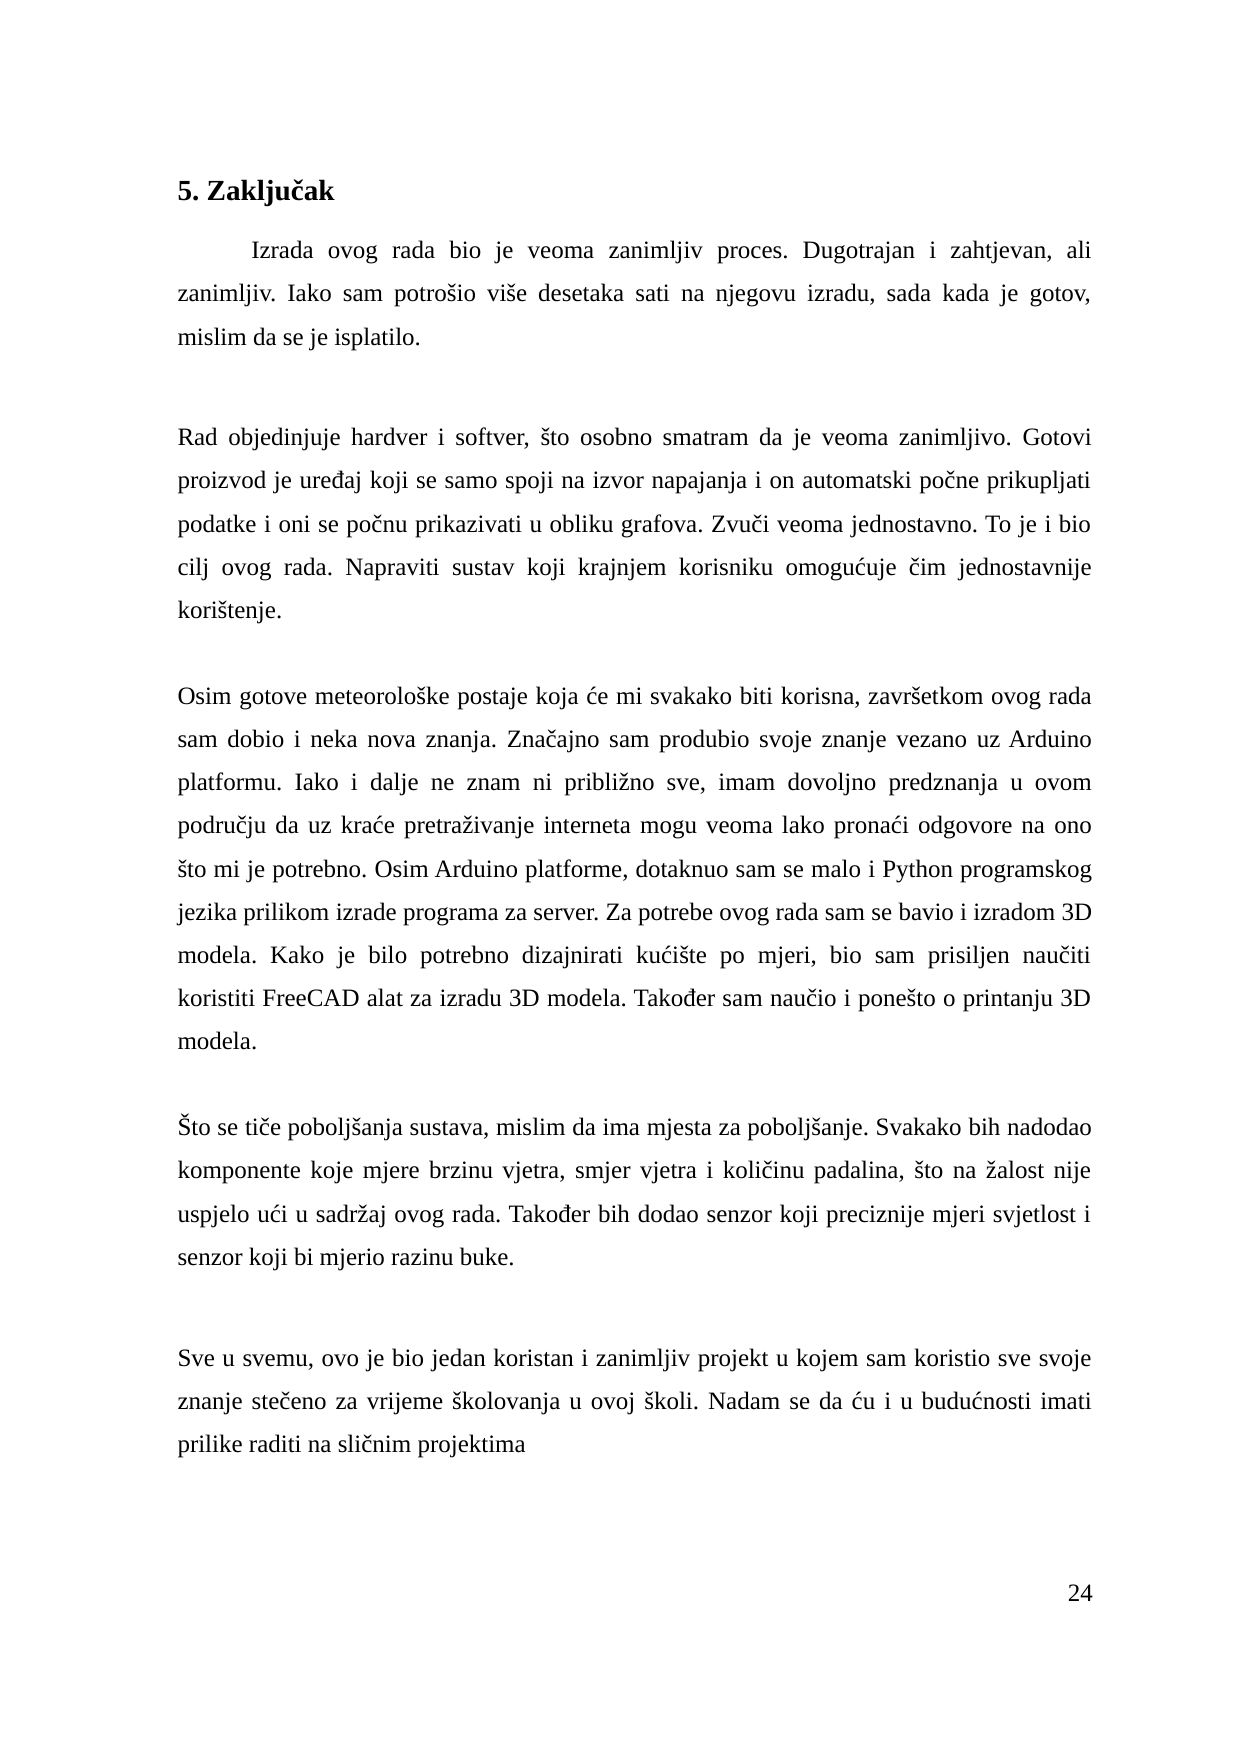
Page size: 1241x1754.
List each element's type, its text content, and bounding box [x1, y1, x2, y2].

subtitle 5. Zaključak [177, 173, 1093, 206]
text Osim gotove meteorološke postaje koja će mi svakako biti korisna, završetkom ovog rada sam dobio i neka nova znanja. Značajno sam produbio svoje znanje vezano uz Arduino platformu. Iako i dalje ne znam ni približno sve, imam dovoljno predznanja u ovom području da uz kraće pretraživanje interneta mogu veoma lako pronaći odgovore na ono što mi je potrebno. Osim Arduino platforme, dotaknuo sam se malo i Python programskog jezika prilikom izrade programa za server. Za potrebe ovog rada sam se bavio i izradom 3D modela. Kako je bilo potrebno dizajnirati kućište po mjeri, bio sam prisiljen naučiti koristiti FreeCAD alat za izradu 3D modela. Također sam naučio i ponešto o printanju 3D modela. [177, 681, 1093, 1055]
text Sve u svemu, ovo je bio jedan koristan i zanimljiv projekt u kojem sam koristio sve svoje znanje stečeno za vrijeme školovanja u ovoj školi. Nadam se da ću i u budućnosti imati prilike raditi na sličnim projektima [177, 1343, 1093, 1458]
text Što se tiče poboljšanja sustava, mislim da ima mjesta za poboljšanje. Svakako bih nadodao komponente koje mjere brzinu vjetra, smjer vjetra i količinu padalina, što na žalost nije uspjelo ući u sadržaj ovog rada. Također bih dodao senzor koji preciznije mjeri svjetlost i senzor koji bi mjerio razinu buke. [177, 1112, 1093, 1271]
text Izrada ovog rada bio je veoma zanimljiv proces. Dugotrajan i zahtjevan, ali zanimljiv. Iako sam potrošio više desetaka sati na njegovu izradu, sada kada je gotov, mislim da se je isplatilo. [177, 235, 1093, 350]
text Rad objedinjuje hardver i softver, što osobno smatram da je veoma zanimljivo. Gotovi proizvod je uređaj koji se samo spoji na izvor napajanja i on automatski počne prikupljati podatke i oni se počnu prikazivati u obliku grafova. Zvuči veoma jednostavno. To je i bio cilj ovog rada. Napraviti sustav koji krajnjem korisniku omogućuje čim jednostavnije korištenje. [177, 422, 1093, 624]
